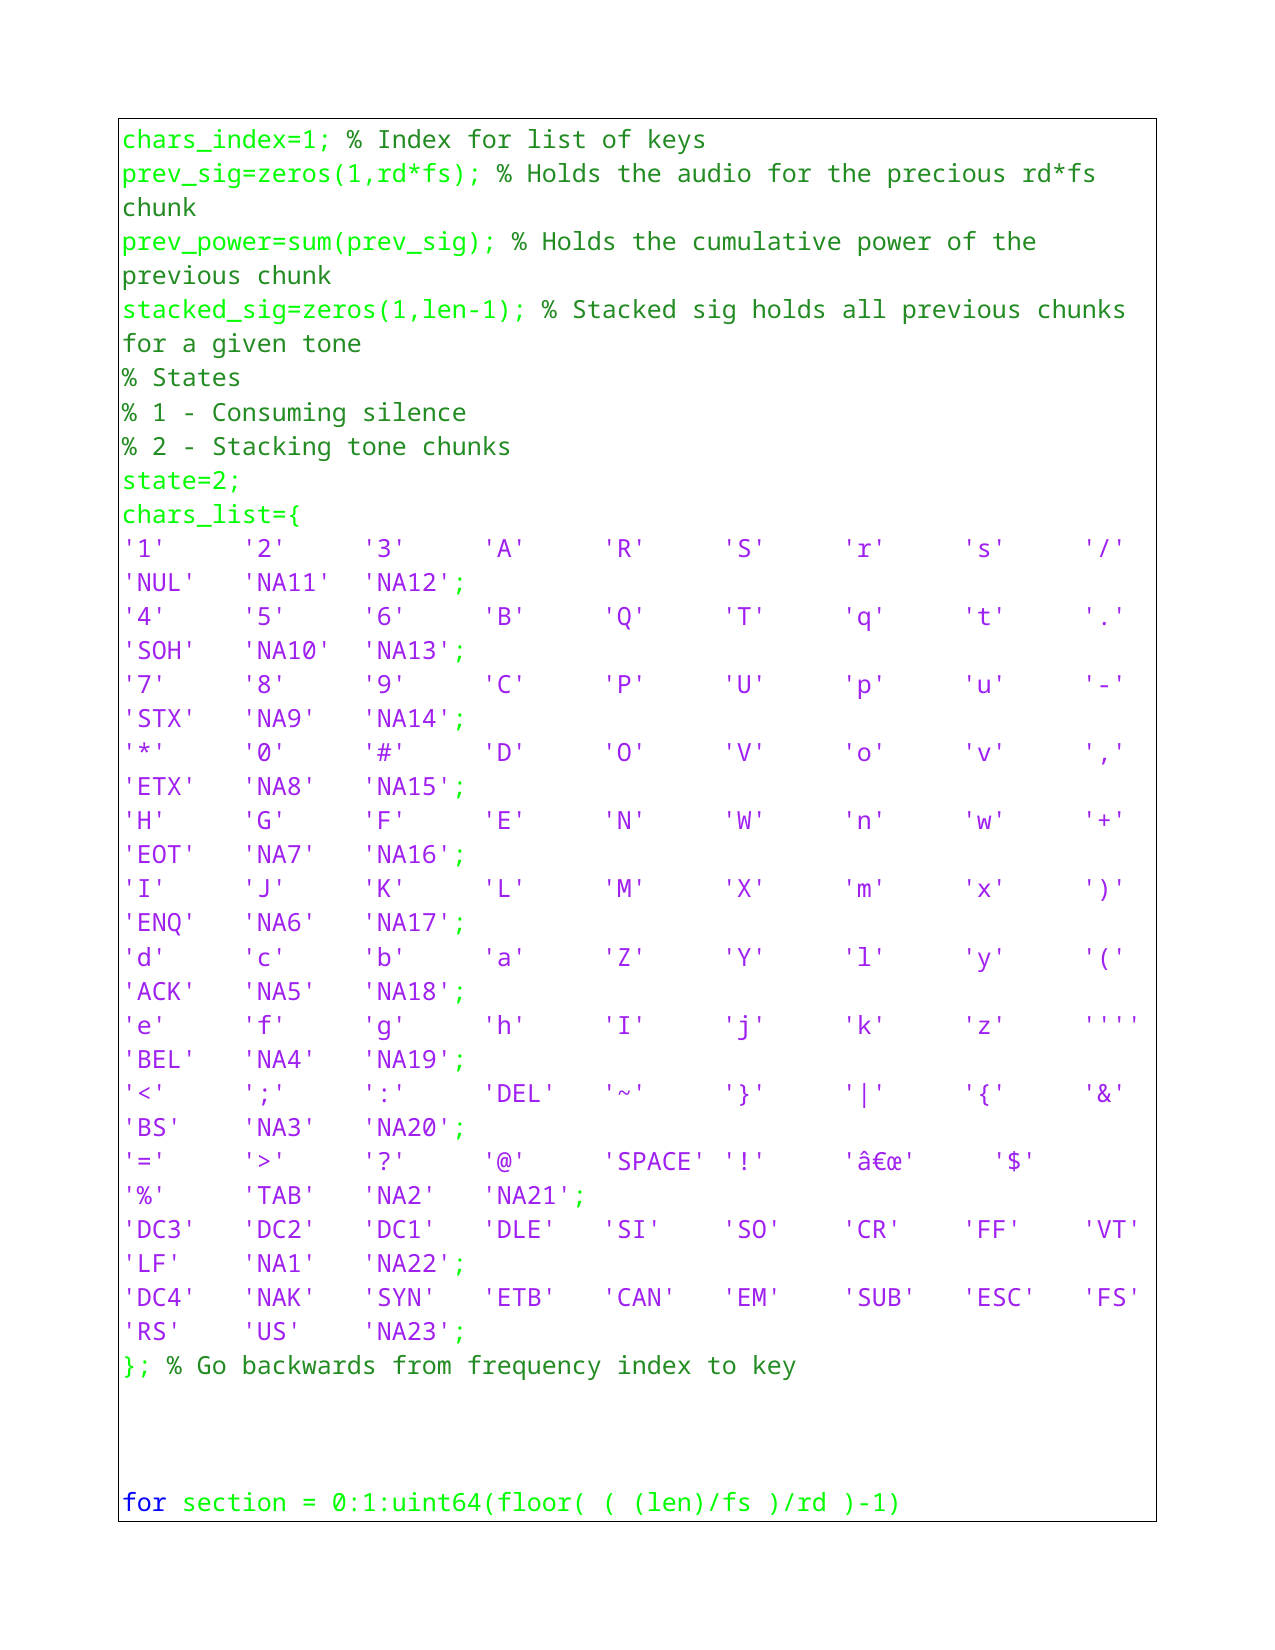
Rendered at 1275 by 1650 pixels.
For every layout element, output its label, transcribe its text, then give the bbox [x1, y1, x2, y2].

text prev_power=sum(prev_sig); % Holds the cumulative power of the previous chunk [119, 220, 1156, 288]
text '7' '8' '9' 'C' 'P' 'U' 'p' 'u' '-' 'STX' 'NA9' 'NA14'; [119, 663, 1156, 731]
text for section = 0:1:uint64(floor( ( (len)/fs )/rd )-1) [119, 1481, 1156, 1521]
text stacked_sig=zeros(1,len-1); % Stacked sig holds all previous chunks for a given tone [119, 288, 1156, 357]
text '1' '2' '3' 'A' 'R' 'S' 'r' 's' '/' 'NUL' 'NA11' 'NA12'; [119, 527, 1156, 595]
text % 1 - Consuming silence [119, 391, 1156, 425]
text 'd' 'c' 'b' 'a' 'Z' 'Y' 'l' 'y' '(' 'ACK' 'NA5' 'NA18'; [119, 936, 1156, 1004]
text 'DC3' 'DC2' 'DC1' 'DLE' 'SI' 'SO' 'CR' 'FF' 'VT' 'LF' 'NA1' 'NA22'; [119, 1208, 1156, 1276]
text chars_index=1; % Index for list of keys [119, 119, 1156, 152]
text '<' ';' ':' 'DEL' '~' '}' '|' '{' '&' 'BS' 'NA3' 'NA20'; [119, 1072, 1156, 1140]
text % 2 - Stacking tone chunks [119, 425, 1156, 459]
text chars_list={ [119, 493, 1156, 527]
text '=' '>' '?' '@' 'SPACE' '!' 'â€œ' '$' '%' 'TAB' 'NA2' 'NA21'; [119, 1140, 1156, 1208]
text }; % Go backwards from frequency index to key [119, 1344, 1156, 1382]
text prev_sig=zeros(1,rd*fs); % Holds the audio for the precious rd*fs chunk [119, 152, 1156, 220]
text 'H' 'G' 'F' 'E' 'N' 'W' 'n' 'w' '+' 'EOT' 'NA7' 'NA16'; [119, 799, 1156, 867]
text 'DC4' 'NAK' 'SYN' 'ETB' 'CAN' 'EM' 'SUB' 'ESC' 'FS' 'RS' 'US' 'NA23'; [119, 1276, 1156, 1344]
text 'e' 'f' 'g' 'h' 'I' 'j' 'k' 'z' '''' 'BEL' 'NA4' 'NA19'; [119, 1004, 1156, 1072]
text '*' '0' '#' 'D' 'O' 'V' 'o' 'v' ',' 'ETX' 'NA8' 'NA15'; [119, 731, 1156, 799]
text % States [119, 357, 1156, 391]
text state=2; [119, 459, 1156, 493]
text '4' '5' '6' 'B' 'Q' 'T' 'q' 't' '.' 'SOH' 'NA10' 'NA13'; [119, 595, 1156, 663]
text 'I' 'J' 'K' 'L' 'M' 'X' 'm' 'x' ')' 'ENQ' 'NA6' 'NA17'; [119, 867, 1156, 936]
